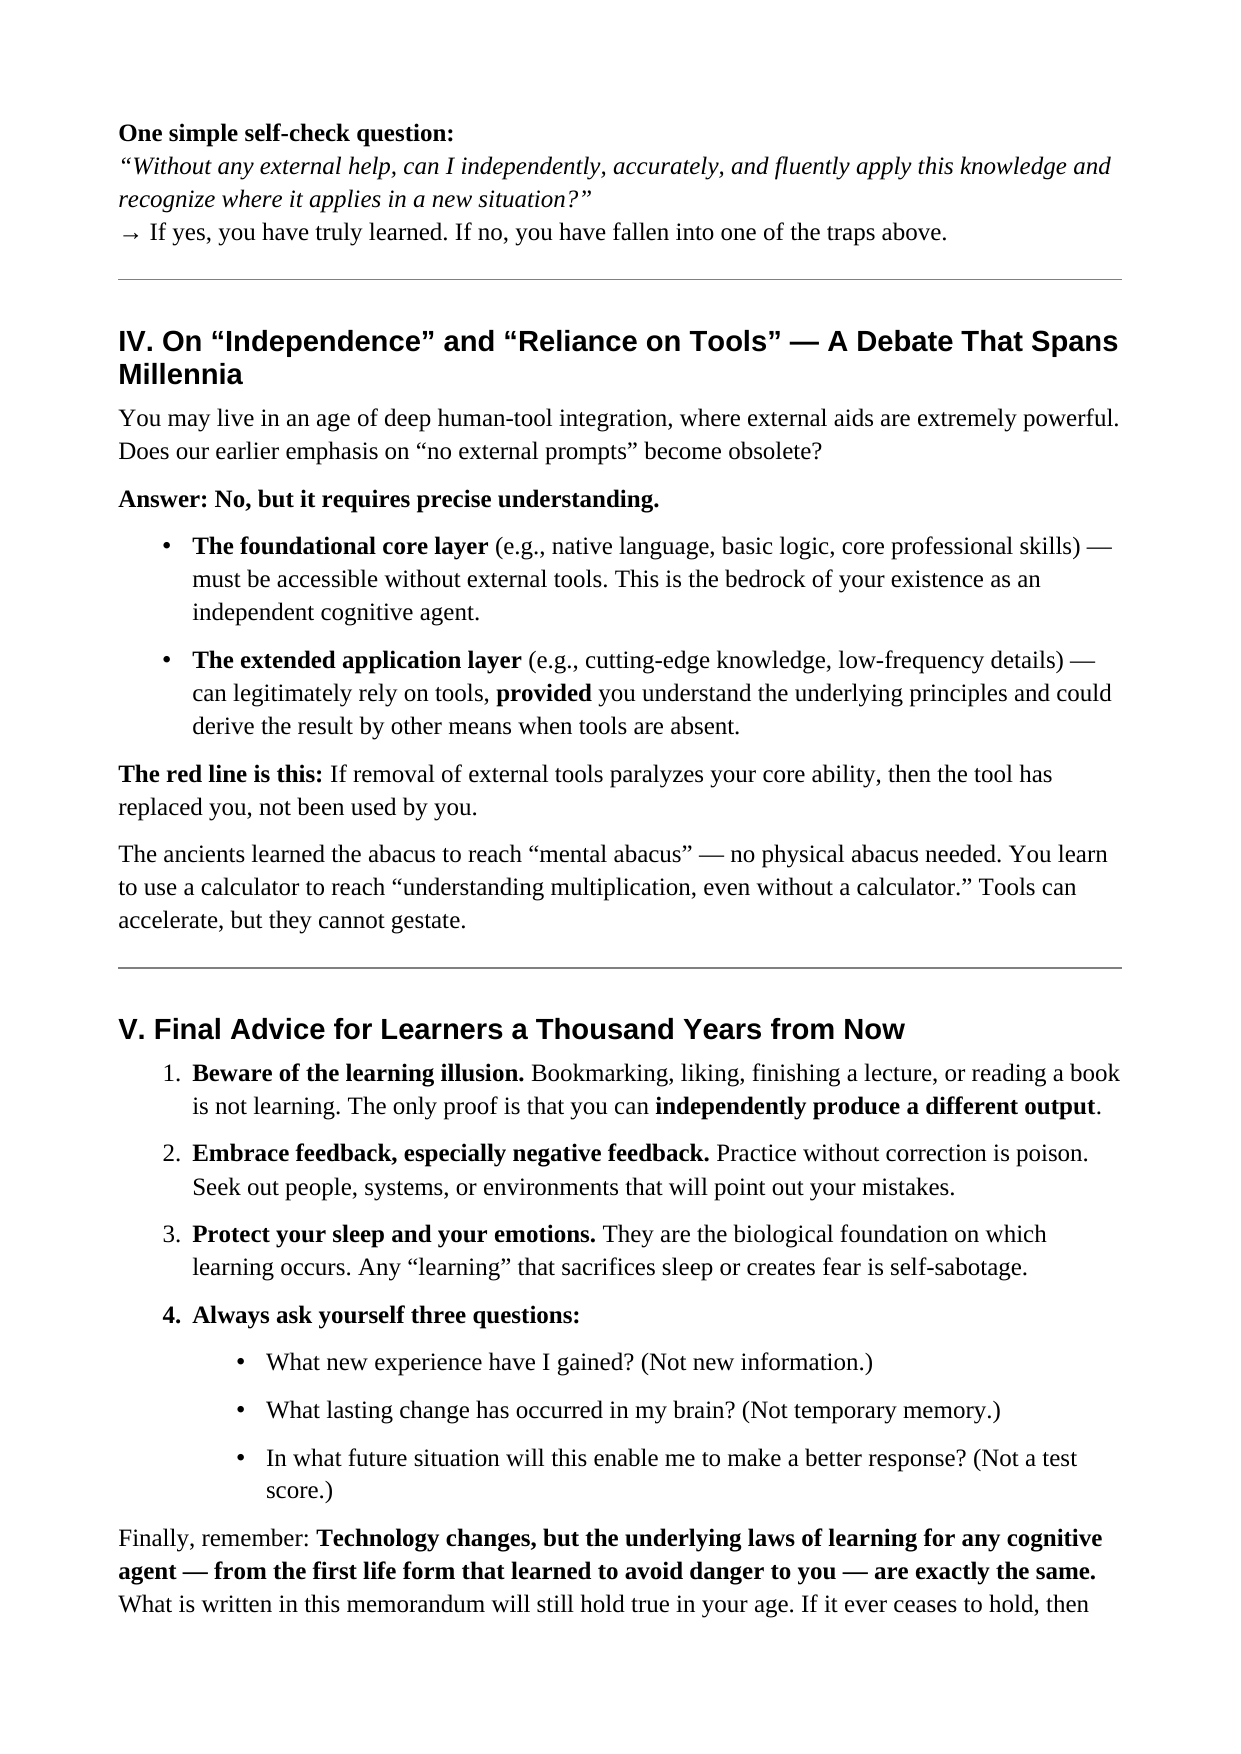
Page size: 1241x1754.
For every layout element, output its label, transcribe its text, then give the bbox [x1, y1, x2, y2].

text The red line is this: If removal of external tools paralyzes your core ability, then the tool has replaced you, not been used by you. [118, 759, 1122, 821]
text Answer: No, but it requires precise understanding. [118, 484, 1122, 513]
list Beware of the learning illusion. Bookmarking, liking, finishing a lecture, or reading a book is not learning. The only proof is that you can independently produce a different output. [162, 1058, 1122, 1120]
list The foundational core layer (e.g., native language, basic logic, core professional skills) — must be accessible without external tools. This is the bedrock of your existence as an independent cognitive agent. [162, 531, 1122, 626]
list Embrace feedback, especially negative feedback. Practice without correction is poison. Seek out people, systems, or environments that will point out your mistakes. [162, 1138, 1122, 1200]
list What new experience have I gained? (Not new information.) [236, 1347, 1122, 1376]
list Protect your sleep and your emotions. They are the biological foundation on which learning occurs. Any “learning” that sacrifices sleep or creates fear is self-sabotage. [162, 1219, 1122, 1281]
list The extended application layer (e.g., cutting-edge knowledge, low-frequency details) — can legitimately rely on tools, provided you understand the underlying principles and could derive the result by other means when tools are absent. [162, 645, 1122, 740]
list What lasting change has occurred in my brain? (Not temporary memory.) [236, 1395, 1122, 1424]
text The ancients learned the abacus to reach “mental abacus” — no physical abacus needed. You learn to use a calculator to reach “understanding multiplication, even without a calculator.” Tools can accelerate, but they cannot gestate. [118, 839, 1122, 934]
text One simple self-check question: “Without any external help, can I independently, accurately, and fluently apply this knowledge and recognize where it applies in a new situation?” → If yes, you have truly learned. If no, you have fallen into one of the traps above. [118, 118, 1122, 246]
subtitle V. Final Advice for Learners a Thousand Years from Now [118, 1012, 1122, 1045]
list In what future situation will this enable me to make a better response? (Not a test score.) [236, 1443, 1122, 1504]
subtitle IV. On “Independence” and “Reliance on Tools” — A Debate That Spans Millennia [118, 324, 1122, 391]
text Finally, remember: Technology changes, but the underlying laws of learning for any cognitive agent — from the first life form that learned to avoid danger to you — are exactly the same. What is written in this memorandum will still hold true in your age. If it ever ceases to hold, then [118, 1523, 1122, 1618]
text You may live in an age of deep human-tool integration, where external aids are extremely powerful. Does our earlier emphasis on “no external prompts” become obsolete? [118, 403, 1122, 465]
list Always ask yourself three questions: [162, 1300, 1122, 1328]
